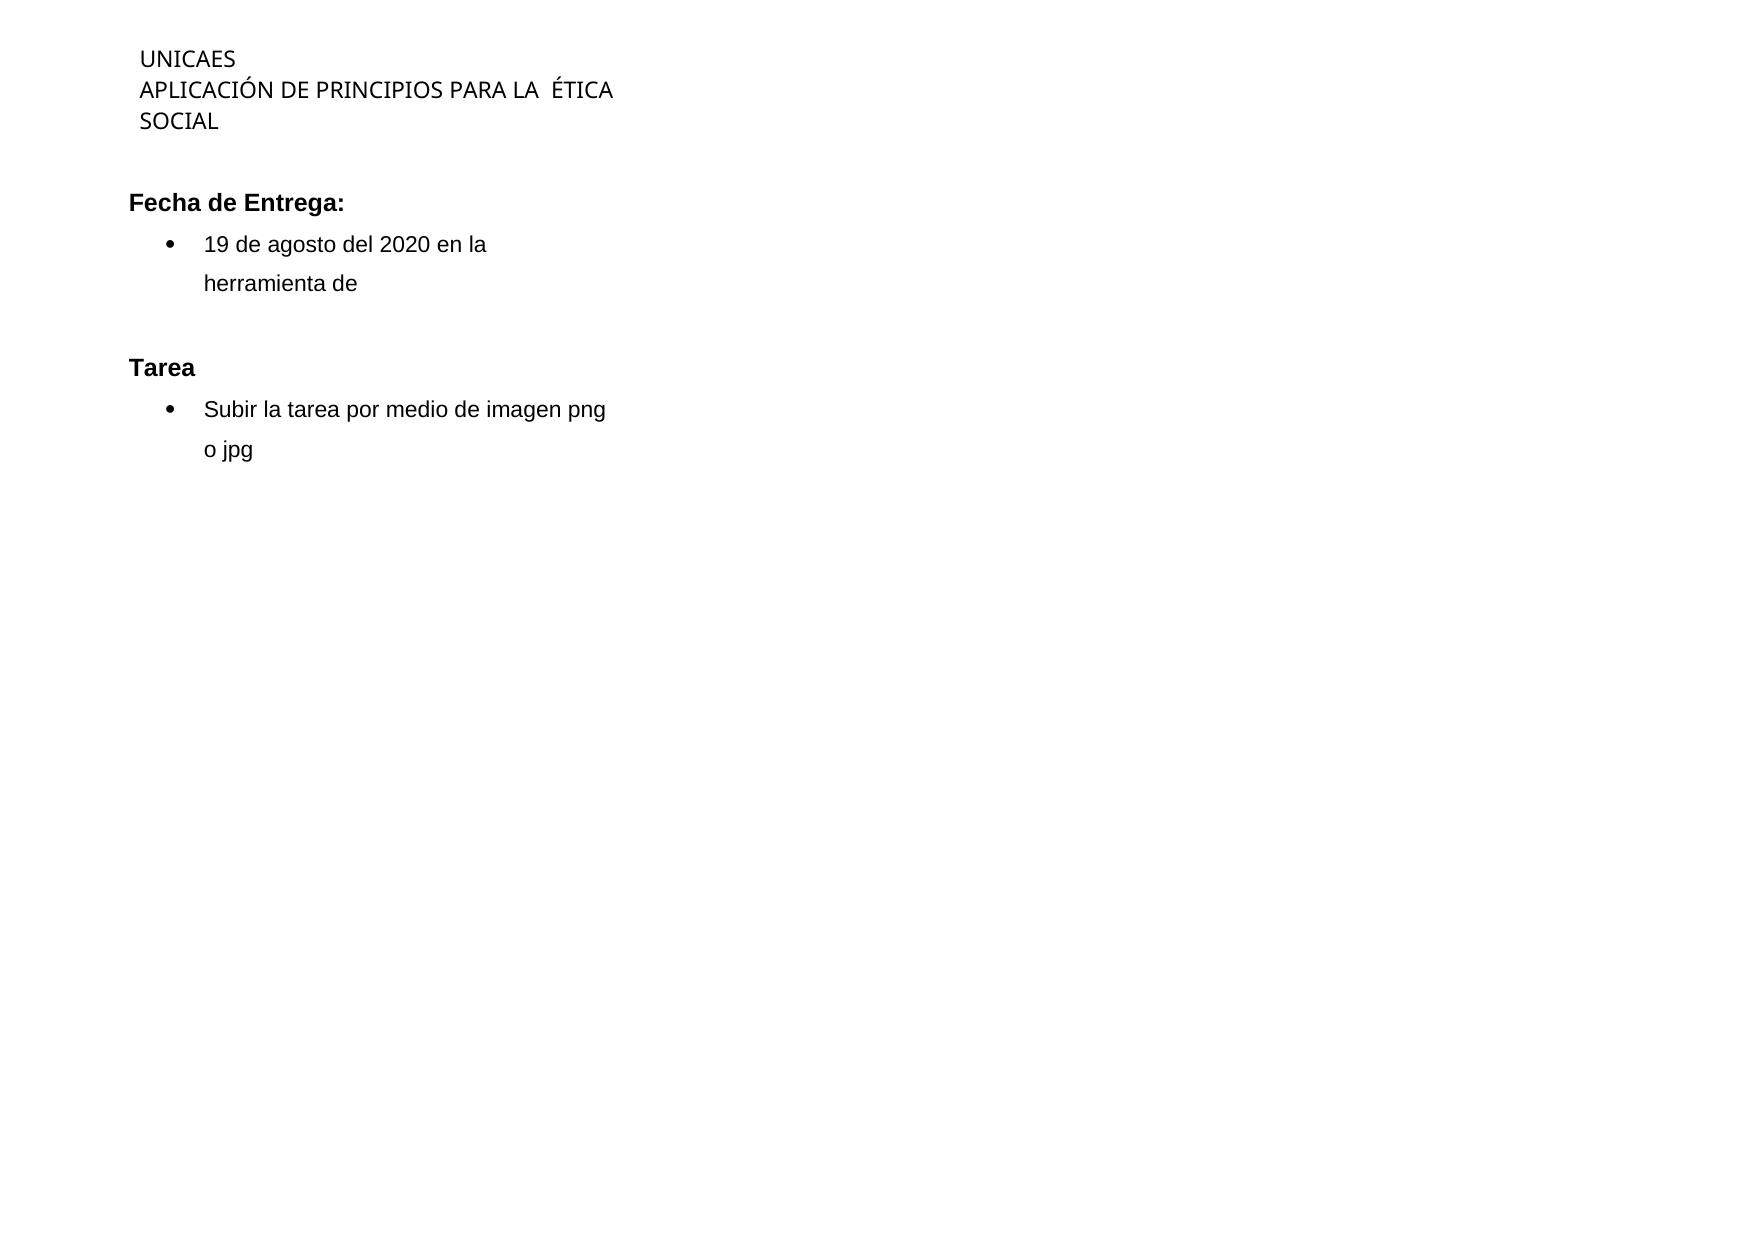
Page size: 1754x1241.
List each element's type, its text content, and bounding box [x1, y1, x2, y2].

table_header [624, 178, 1126, 553]
table_header [1128, 178, 1595, 553]
table_header Fecha de Entrega: 19 de agosto del 2020 en la herramienta de Tarea Subir la tarea por medio de imagen png o jpg [119, 178, 622, 553]
